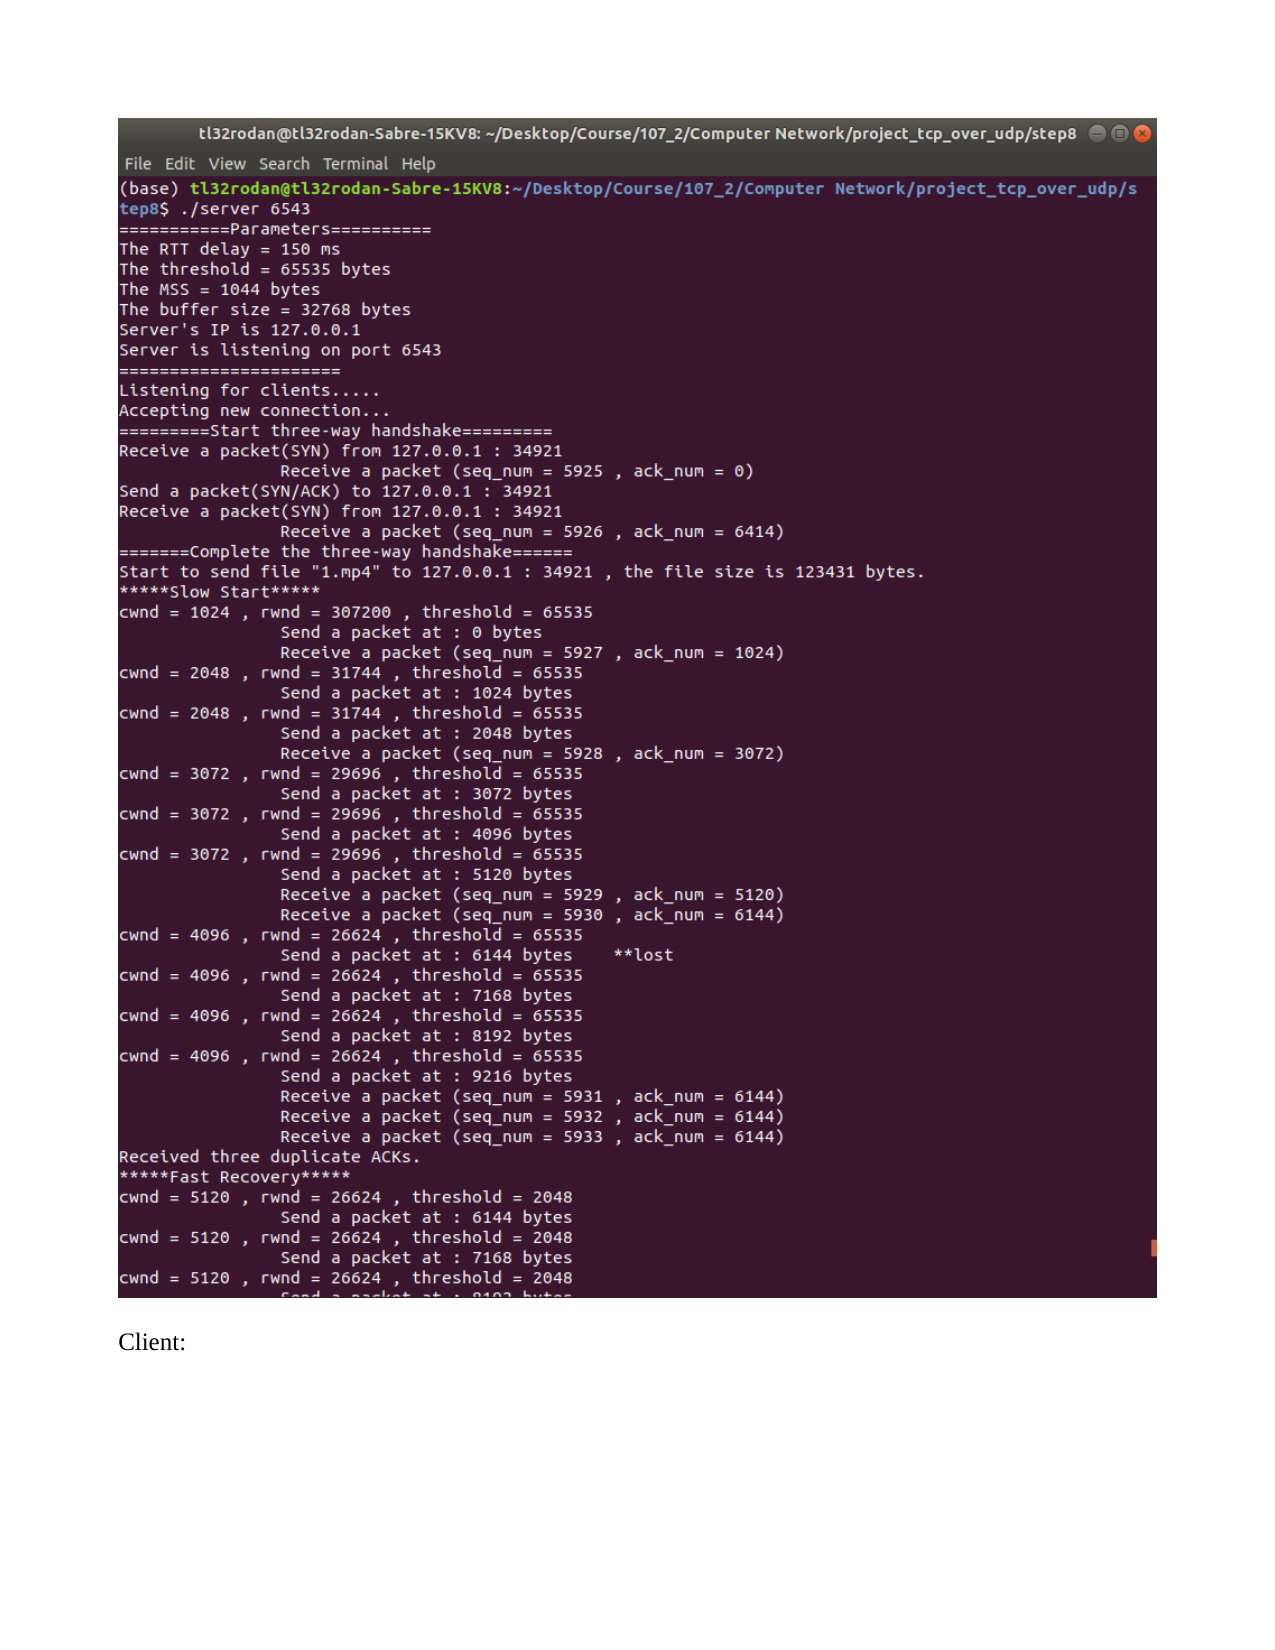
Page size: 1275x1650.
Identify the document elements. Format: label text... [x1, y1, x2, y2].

picture [118, 118, 1157, 1298]
text Client: [118, 1327, 1157, 1356]
